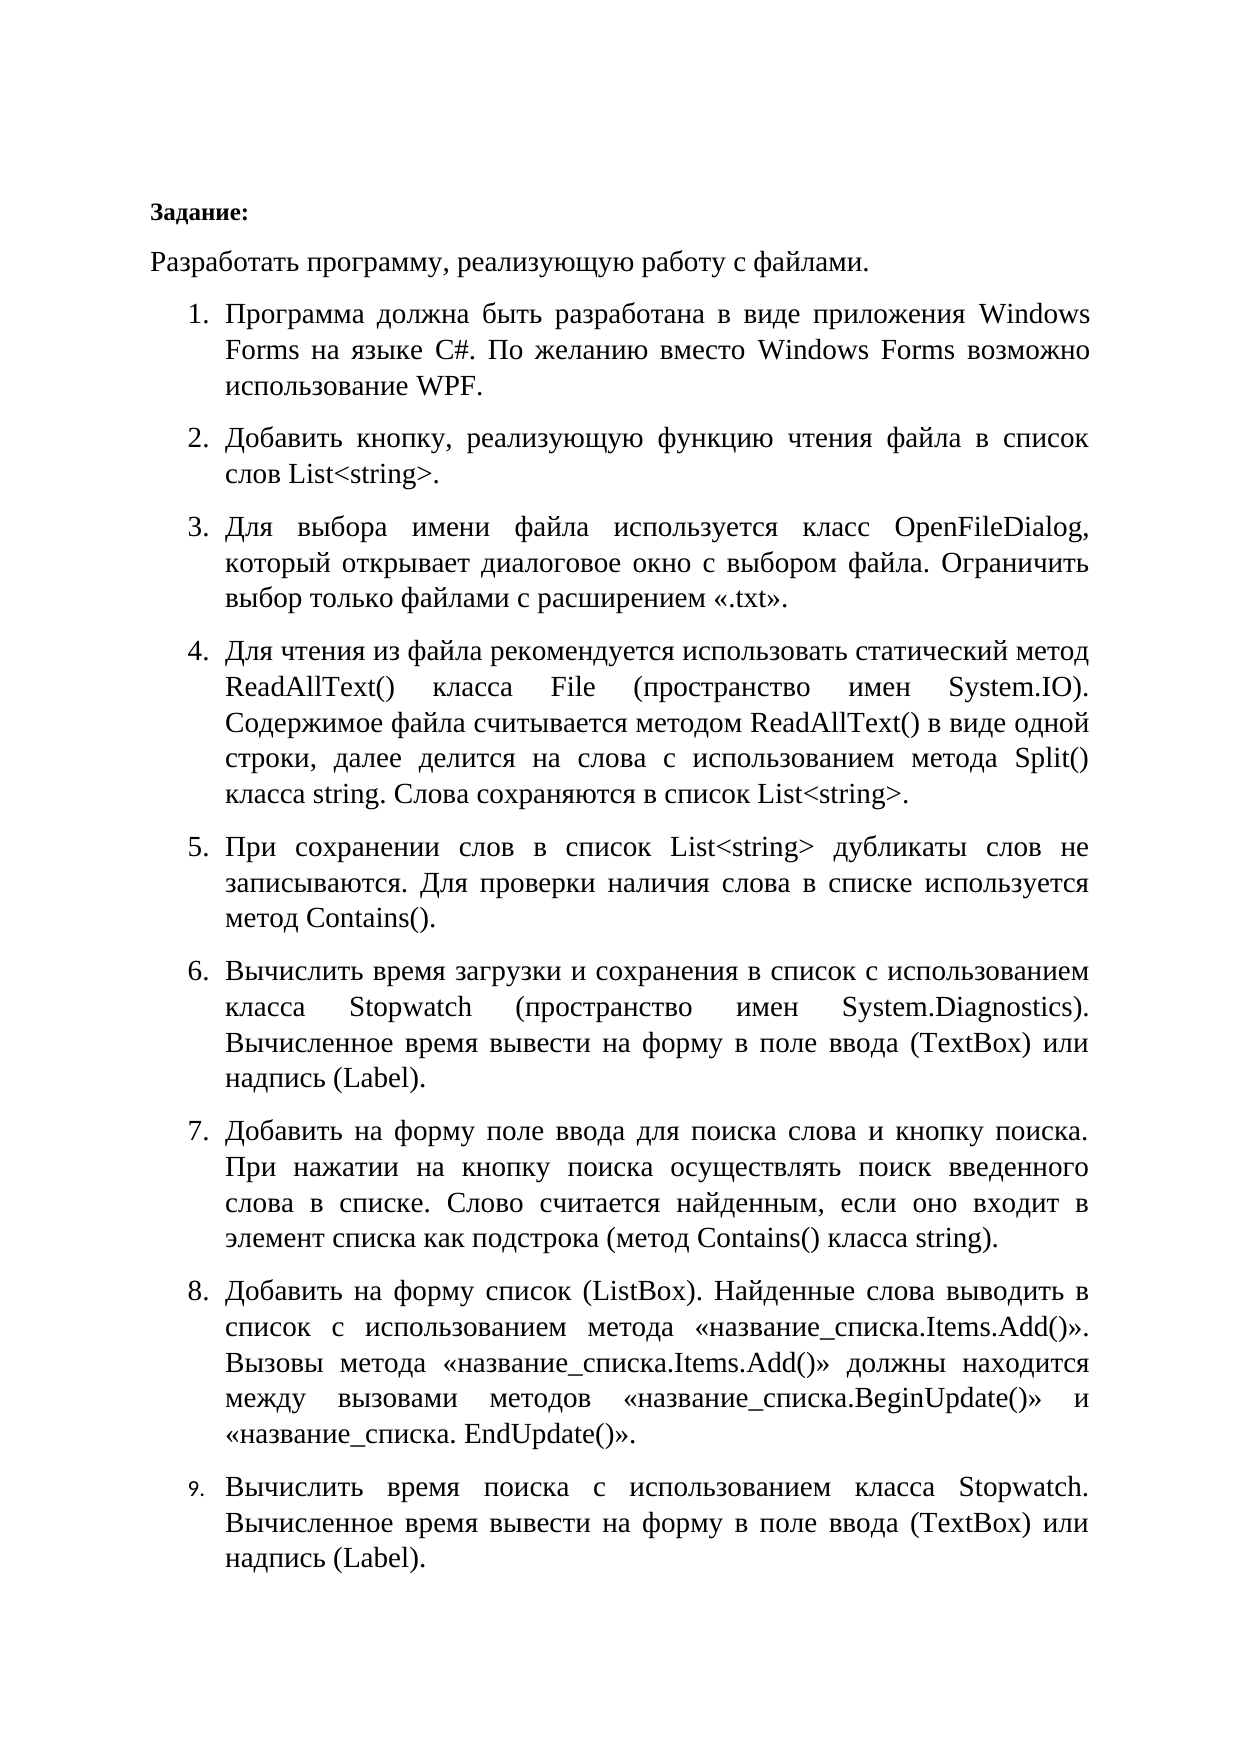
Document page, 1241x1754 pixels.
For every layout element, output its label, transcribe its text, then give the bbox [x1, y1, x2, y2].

text Разработать программу, реализующую работу с файлами. [150, 244, 1090, 277]
list Для выбора имени файла используется класс OpenFileDialog, который открывает диалоговое окно с выбором файла. Ограничить выбор только файлами с расширением «.txt». [187, 509, 1090, 614]
list Для чтения из файла рекомендуется использовать статический метод ReadAllText() класса File (пространство имен System.IO). Содержимое файла считывается методом ReadAllText() в виде одной строки, далее делится на слова с использованием метода Split() класса string. Слова сохраняются в список List<string>. [187, 633, 1090, 810]
list Вычислить время загрузки и сохранения в список с использованием класса Stopwatch (пространство имен System.Diagnostics). Вычисленное время вывести на форму в поле ввода (TextBox) или надпись (Label). [187, 953, 1090, 1094]
list При сохранении слов в список List<string> дубликаты слов не записываются. Для проверки наличия слова в списке используется метод Contains(). [187, 829, 1090, 934]
list Добавить на форму список (ListBox). Найденные слова выводить в список с использованием метода «название_списка.Items.Add()». Вызовы метода «название_списка.Items.Add()» должны находится между вызовами методов «название_списка.BeginUpdate()» и «название_списка. EndUpdate()». [187, 1273, 1090, 1450]
list Вычислить время поиска с использованием класса Stopwatch. Вычисленное время вывести на форму в поле ввода (TextBox) или надпись (Label). [187, 1469, 1090, 1574]
list Добавить на форму поле ввода для поиска слова и кнопку поиска. При нажатии на кнопку поиска осуществлять поиск введенного слова в списке. Слово считается найденным, если оно входит в элемент списка как подстрока (метод Contains() класса string). [187, 1113, 1090, 1254]
list Программа должна быть разработана в виде приложения Windows Forms на языке C#. По желанию вместо Windows Forms возможно использование WPF. [187, 296, 1090, 402]
text Задание: [150, 197, 1090, 225]
list Добавить кнопку, реализующую функцию чтения файла в список слов List<string>. [187, 421, 1090, 490]
